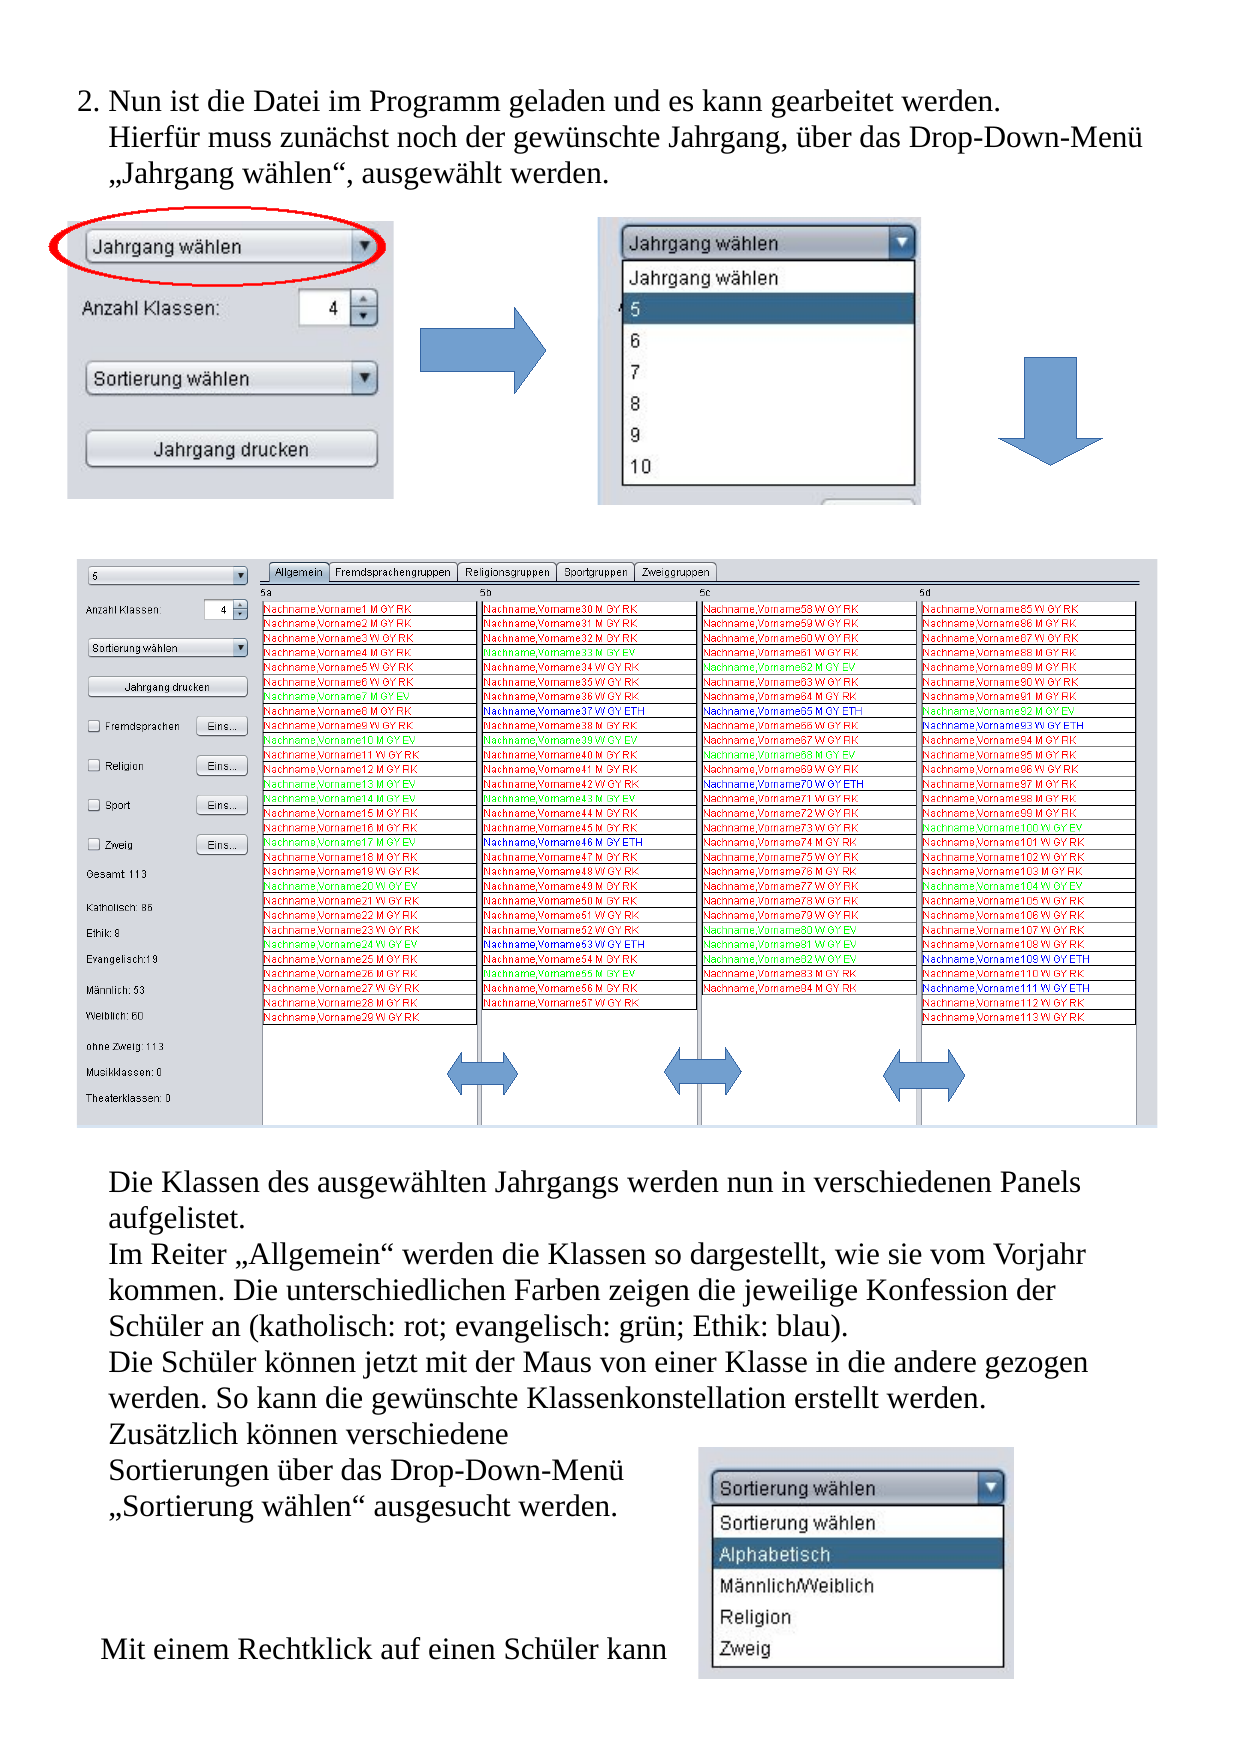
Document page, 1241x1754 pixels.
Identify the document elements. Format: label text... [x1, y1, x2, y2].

text „Sortierung wählen“ ausgesucht werden. [77, 1487, 698, 1523]
text [1014, 1631, 1157, 1666]
text Sortierungen über das Drop-Down-Menü [77, 1451, 698, 1487]
text Die Klassen des ausgewählten Jahrgangs werden nun in verschiedenen Panels [77, 1163, 1157, 1199]
text 2. Nun ist die Datei im Programm geladen und es kann gearbeitet werden. [77, 83, 1157, 119]
text Zusätzlich können verschiedene [77, 1415, 1157, 1451]
text Schüler an (katholisch: rot; evangelisch: grün; Ethik: blau). [77, 1307, 1157, 1343]
picture [698, 1447, 1014, 1679]
text „Jahrgang wählen“, ausgewählt werden. [77, 154, 1157, 191]
text Die Schüler können jetzt mit der Maus von einer Klasse in die andere gezogen [77, 1343, 1157, 1379]
text [1014, 1487, 1157, 1523]
picture [67, 221, 83, 227]
text werden. So kann die gewünschte Klassenkonstellation erstellt werden. [77, 1379, 1157, 1415]
text Im Reiter „Allgemein“ werden die Klassen so dargestellt, wie sie vom Vorjahr [77, 1235, 1157, 1271]
picture [67, 221, 394, 499]
text Mit einem Rechtklick auf einen Schüler kann [77, 1631, 698, 1666]
picture [67, 221, 377, 284]
text Hierfür muss zunächst noch der gewünschte Jahrgang, über das Drop-Down-Menü [77, 119, 1157, 154]
text kommen. Die unterschiedlichen Farben zeigen die jeweilige Konfession der [77, 1271, 1157, 1307]
text aufgelistet. [77, 1199, 1157, 1235]
text [1014, 1451, 1157, 1487]
picture [76, 559, 1158, 1128]
picture [597, 217, 922, 505]
